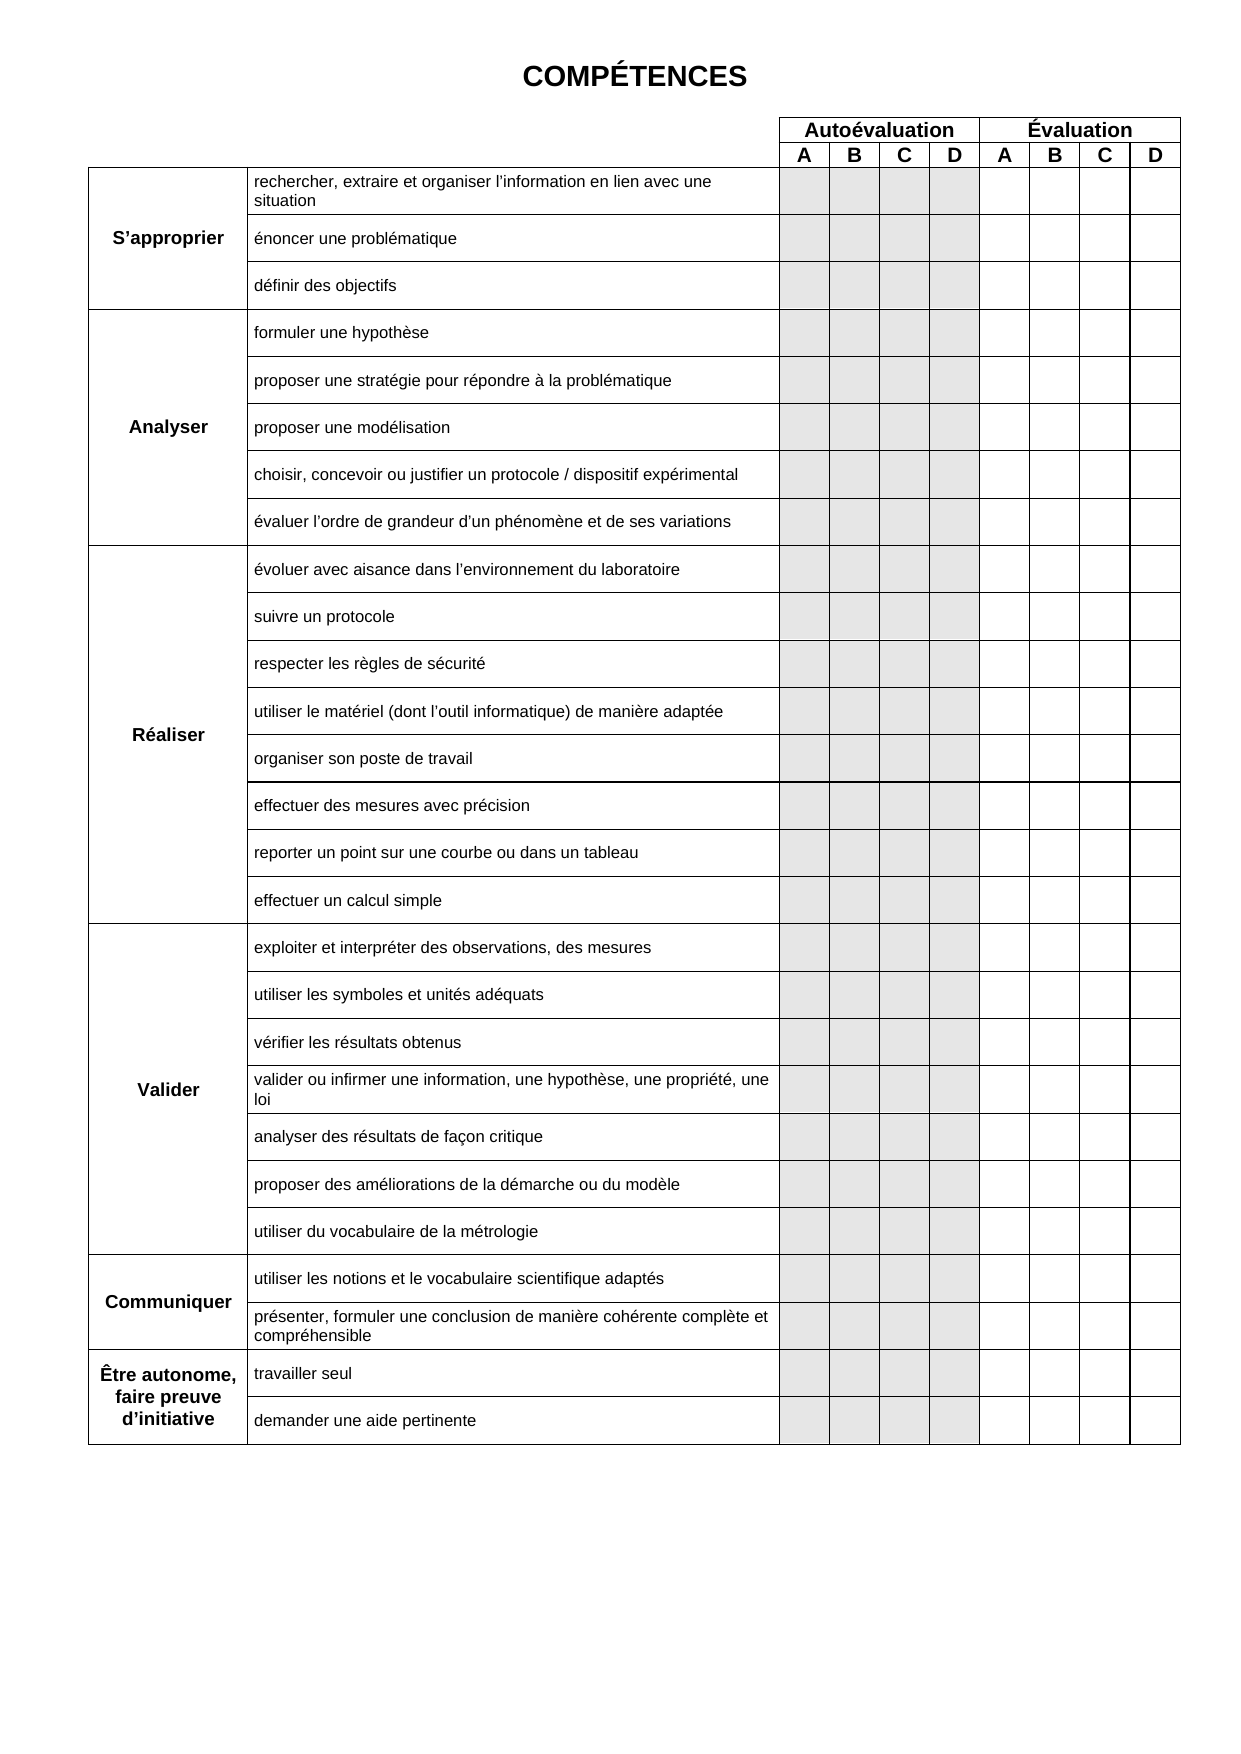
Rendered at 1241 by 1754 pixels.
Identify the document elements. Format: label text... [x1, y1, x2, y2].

table_cell [1131, 688, 1180, 734]
table_cell exploiter et interpréter des observations, des mesures [248, 924, 779, 971]
table_cell [1080, 499, 1129, 545]
table_cell utiliser du vocabulaire de la métrologie [248, 1208, 779, 1254]
table_cell [1080, 1161, 1129, 1207]
table_cell D [1131, 143, 1180, 167]
table_cell [980, 1208, 1029, 1254]
table_cell [830, 1066, 879, 1112]
table_cell [930, 1303, 979, 1349]
table_cell [980, 735, 1029, 781]
table_cell [248, 142, 779, 167]
table_header [248, 117, 779, 142]
table_cell [780, 924, 829, 971]
table_cell [780, 641, 829, 687]
table_cell [1131, 404, 1180, 450]
table_cell [980, 1255, 1029, 1302]
table_cell [830, 1255, 879, 1302]
table_cell [880, 1019, 929, 1065]
table_cell [980, 1019, 1029, 1065]
table_cell [1131, 1019, 1180, 1065]
table_cell Communiquer [89, 1255, 247, 1349]
table_cell [1030, 593, 1079, 639]
table_cell [1080, 168, 1129, 214]
table_cell [1030, 499, 1079, 545]
table_cell [830, 451, 879, 498]
table_cell [980, 168, 1029, 214]
table_cell [1030, 262, 1079, 308]
table_cell [780, 1255, 829, 1302]
table_cell effectuer des mesures avec précision [248, 783, 779, 829]
table_cell [880, 262, 929, 308]
table_cell [1080, 972, 1129, 1018]
table_cell [1080, 1019, 1129, 1065]
table_cell [980, 357, 1029, 403]
table_cell [1131, 262, 1180, 308]
table_cell [1030, 357, 1079, 403]
table_cell [1131, 1066, 1180, 1112]
table_cell [980, 688, 1029, 734]
table_cell [780, 735, 829, 781]
table_cell [1131, 972, 1180, 1018]
table_cell [930, 1350, 979, 1396]
table_cell choisir, concevoir ou justifier un protocole / dispositif expérimental [248, 451, 779, 498]
table_cell reporter un point sur une courbe ou dans un tableau [248, 830, 779, 876]
table_cell [980, 1114, 1029, 1160]
table_cell [1030, 1114, 1079, 1160]
table_cell [1131, 215, 1180, 261]
table_cell [1030, 783, 1079, 829]
table_cell [880, 1397, 929, 1443]
table_cell Réaliser [89, 546, 247, 923]
table_cell [89, 142, 248, 167]
table_cell [1030, 1161, 1079, 1207]
table_cell Valider [89, 924, 247, 1254]
table_cell [880, 451, 929, 498]
table_cell [980, 310, 1029, 356]
table_cell organiser son poste de travail [248, 735, 779, 781]
table_cell [780, 1114, 829, 1160]
table_cell [780, 168, 829, 214]
text Compétences [88, 59, 1181, 93]
table_cell [830, 1397, 879, 1443]
table_cell travailler seul [248, 1350, 779, 1396]
table_cell [780, 1019, 829, 1065]
table_cell [930, 1397, 979, 1443]
table_cell [1080, 1066, 1129, 1112]
table_cell formuler une hypothèse [248, 310, 779, 356]
table_cell présenter, formuler une conclusion de manière cohérente complète et compréhensible [248, 1303, 779, 1349]
table_cell [1080, 783, 1129, 829]
table_cell [780, 830, 829, 876]
table_cell [930, 1208, 979, 1254]
table_cell [780, 215, 829, 261]
table_cell [1131, 310, 1180, 356]
table_header Évaluation [980, 118, 1180, 142]
table_cell C [1080, 143, 1129, 167]
table_cell [880, 1303, 929, 1349]
table_cell [930, 830, 979, 876]
table_cell [980, 830, 1029, 876]
table_cell [930, 877, 979, 923]
table_cell [880, 830, 929, 876]
table_cell [830, 735, 879, 781]
table_cell [880, 1114, 929, 1160]
table_cell proposer une modélisation [248, 404, 779, 450]
table_cell [1131, 1161, 1180, 1207]
table_cell [930, 972, 979, 1018]
table_cell énoncer une problématique [248, 215, 779, 261]
table_cell rechercher, extraire et organiser l’information en lien avec une situation [248, 168, 779, 214]
table_cell [930, 1255, 979, 1302]
table_cell [830, 168, 879, 214]
table_cell [1080, 924, 1129, 971]
table_cell [830, 262, 879, 308]
table_cell utiliser le matériel (dont l’outil informatique) de manière adaptée [248, 688, 779, 734]
table_cell [980, 546, 1029, 592]
table_cell [880, 168, 929, 214]
table_cell [930, 262, 979, 308]
table_cell [780, 451, 829, 498]
table_cell [1030, 546, 1079, 592]
table_cell [980, 877, 1029, 923]
table_cell [1030, 641, 1079, 687]
table_cell [880, 783, 929, 829]
table_cell [1030, 735, 1079, 781]
table_cell [980, 924, 1029, 971]
table_cell [780, 1208, 829, 1254]
table_cell [880, 1161, 929, 1207]
table_cell [1030, 310, 1079, 356]
table_cell [1080, 1208, 1129, 1254]
table_cell [1131, 451, 1180, 498]
table_cell C [880, 143, 929, 167]
table_cell [830, 593, 879, 639]
table_cell [1131, 546, 1180, 592]
table_cell [880, 641, 929, 687]
table_cell [1080, 1114, 1129, 1160]
table_cell [1030, 1255, 1079, 1302]
table_cell D [930, 143, 979, 167]
table_cell [880, 310, 929, 356]
table_cell [880, 1350, 929, 1396]
table_cell [930, 1161, 979, 1207]
table_cell [1131, 1114, 1180, 1160]
table_cell [780, 593, 829, 639]
table_cell [1131, 735, 1180, 781]
table_cell [1030, 168, 1079, 214]
table_cell [830, 310, 879, 356]
table_cell [1080, 688, 1129, 734]
table_cell [880, 924, 929, 971]
table_cell [1080, 451, 1129, 498]
table_cell [930, 1114, 979, 1160]
table_header [89, 117, 248, 142]
table_cell proposer une stratégie pour répondre à la problématique [248, 357, 779, 403]
table_cell utiliser les notions et le vocabulaire scientifique adaptés [248, 1255, 779, 1302]
table_cell [880, 877, 929, 923]
table_cell [980, 593, 1029, 639]
table_cell [830, 357, 879, 403]
table_cell S’approprier [89, 168, 247, 308]
table_cell [980, 1350, 1029, 1396]
table_cell vérifier les résultats obtenus [248, 1019, 779, 1065]
table_cell [1131, 783, 1180, 829]
table_cell [930, 310, 979, 356]
table_cell [980, 404, 1029, 450]
table_cell [880, 499, 929, 545]
table_cell [830, 546, 879, 592]
table_cell [880, 972, 929, 1018]
table_cell [1080, 1303, 1129, 1349]
table_cell [1080, 830, 1129, 876]
table_cell [930, 546, 979, 592]
table_cell [1080, 546, 1129, 592]
table_cell [830, 877, 879, 923]
table_cell [880, 215, 929, 261]
table_cell [1080, 1255, 1129, 1302]
table_cell [1030, 1208, 1079, 1254]
table_cell [1030, 451, 1079, 498]
table_cell [980, 499, 1029, 545]
table_cell [930, 641, 979, 687]
table_cell [1131, 1255, 1180, 1302]
table_cell [980, 262, 1029, 308]
table_cell [930, 783, 979, 829]
table_cell [780, 877, 829, 923]
table_cell [980, 972, 1029, 1018]
table_cell suivre un protocole [248, 593, 779, 639]
table_cell [930, 499, 979, 545]
table_cell [930, 688, 979, 734]
table_cell effectuer un calcul simple [248, 877, 779, 923]
table_cell [780, 1161, 829, 1207]
table_cell évoluer avec aisance dans l’environnement du laboratoire [248, 546, 779, 592]
table_cell [1030, 1350, 1079, 1396]
table_cell [980, 1161, 1029, 1207]
table_cell [1030, 1303, 1079, 1349]
table_cell [1131, 593, 1180, 639]
table_cell [1131, 168, 1180, 214]
table_cell Être autonome, faire preuve d’initiative [89, 1350, 247, 1443]
table_cell Analyser [89, 310, 247, 545]
table_cell [980, 1066, 1029, 1112]
table_cell [880, 593, 929, 639]
table_cell [1030, 830, 1079, 876]
table_cell [1131, 357, 1180, 403]
table_cell [780, 310, 829, 356]
table_cell [780, 404, 829, 450]
table_cell [880, 735, 929, 781]
table_cell [780, 499, 829, 545]
table_cell [1030, 1019, 1079, 1065]
table_cell [880, 1066, 929, 1112]
table_cell A [980, 143, 1029, 167]
table_cell [830, 924, 879, 971]
table_cell [1080, 877, 1129, 923]
table_cell [830, 499, 879, 545]
table_cell [1030, 215, 1079, 261]
table_cell [830, 404, 879, 450]
table_cell [1131, 924, 1180, 971]
table_cell [830, 1350, 879, 1396]
table_cell [830, 972, 879, 1018]
table_cell [880, 1255, 929, 1302]
table_cell [830, 1161, 879, 1207]
table_cell [930, 357, 979, 403]
table_cell [830, 641, 879, 687]
table_cell [830, 1303, 879, 1349]
table_cell [1030, 924, 1079, 971]
table_cell [1080, 310, 1129, 356]
table_cell [1131, 877, 1180, 923]
table_cell [1080, 1397, 1129, 1443]
table_cell utiliser les symboles et unités adéquats [248, 972, 779, 1018]
table_cell valider ou infirmer une information, une hypothèse, une propriété, une loi [248, 1066, 779, 1112]
table_cell analyser des résultats de façon critique [248, 1114, 779, 1160]
table_cell [980, 215, 1029, 261]
table_cell [1030, 1397, 1079, 1443]
table_cell [1080, 215, 1129, 261]
table_cell [830, 215, 879, 261]
table_cell [780, 546, 829, 592]
table_cell demander une aide pertinente [248, 1397, 779, 1443]
table_cell [930, 404, 979, 450]
table_header Autoévaluation [780, 118, 979, 142]
table_cell [780, 1066, 829, 1112]
table_cell [780, 783, 829, 829]
table_cell [930, 451, 979, 498]
table_cell [1030, 688, 1079, 734]
table_cell [930, 924, 979, 971]
table_cell [880, 357, 929, 403]
table_cell A [780, 143, 829, 167]
table_cell respecter les règles de sécurité [248, 641, 779, 687]
table_cell [1131, 830, 1180, 876]
table_cell [1131, 499, 1180, 545]
table_cell [980, 1303, 1029, 1349]
table_cell [1131, 1303, 1180, 1349]
table_cell évaluer l’ordre de grandeur d’un phénomène et de ses variations [248, 499, 779, 545]
table_cell [1080, 735, 1129, 781]
table_cell [1131, 1397, 1180, 1443]
table_cell [980, 783, 1029, 829]
table_cell [780, 1397, 829, 1443]
table_cell [1080, 641, 1129, 687]
table_cell [1080, 357, 1129, 403]
table_cell [830, 783, 879, 829]
table_cell [830, 1114, 879, 1160]
table_cell [1080, 1350, 1129, 1396]
table_cell [880, 1208, 929, 1254]
table_cell proposer des améliorations de la démarche ou du modèle [248, 1161, 779, 1207]
table_cell [880, 404, 929, 450]
table_cell [780, 688, 829, 734]
table_cell [830, 1019, 879, 1065]
table_cell [780, 972, 829, 1018]
table_cell [830, 688, 879, 734]
table_cell B [1030, 143, 1079, 167]
table_cell [780, 1303, 829, 1349]
table_cell [780, 262, 829, 308]
table_cell définir des objectifs [248, 262, 779, 308]
table_cell [1080, 593, 1129, 639]
table_cell [1030, 972, 1079, 1018]
table_cell [830, 1208, 879, 1254]
table_cell [1131, 641, 1180, 687]
table_cell [1080, 262, 1129, 308]
table_cell [1030, 404, 1079, 450]
table_cell [930, 735, 979, 781]
table_cell [930, 1066, 979, 1112]
table_cell [830, 830, 879, 876]
table_cell [1030, 877, 1079, 923]
table_cell [780, 1350, 829, 1396]
table_cell [980, 641, 1029, 687]
table_cell [880, 546, 929, 592]
table_cell [1080, 404, 1129, 450]
table_cell [1131, 1208, 1180, 1254]
table_cell [930, 593, 979, 639]
table_cell [980, 1397, 1029, 1443]
table_cell [930, 168, 979, 214]
table_cell [780, 357, 829, 403]
table_cell [1030, 1066, 1079, 1112]
table_cell [880, 688, 929, 734]
table_cell B [830, 143, 879, 167]
table_cell [930, 215, 979, 261]
table_cell [980, 451, 1029, 498]
table_cell [1131, 1350, 1180, 1396]
table_cell [930, 1019, 979, 1065]
